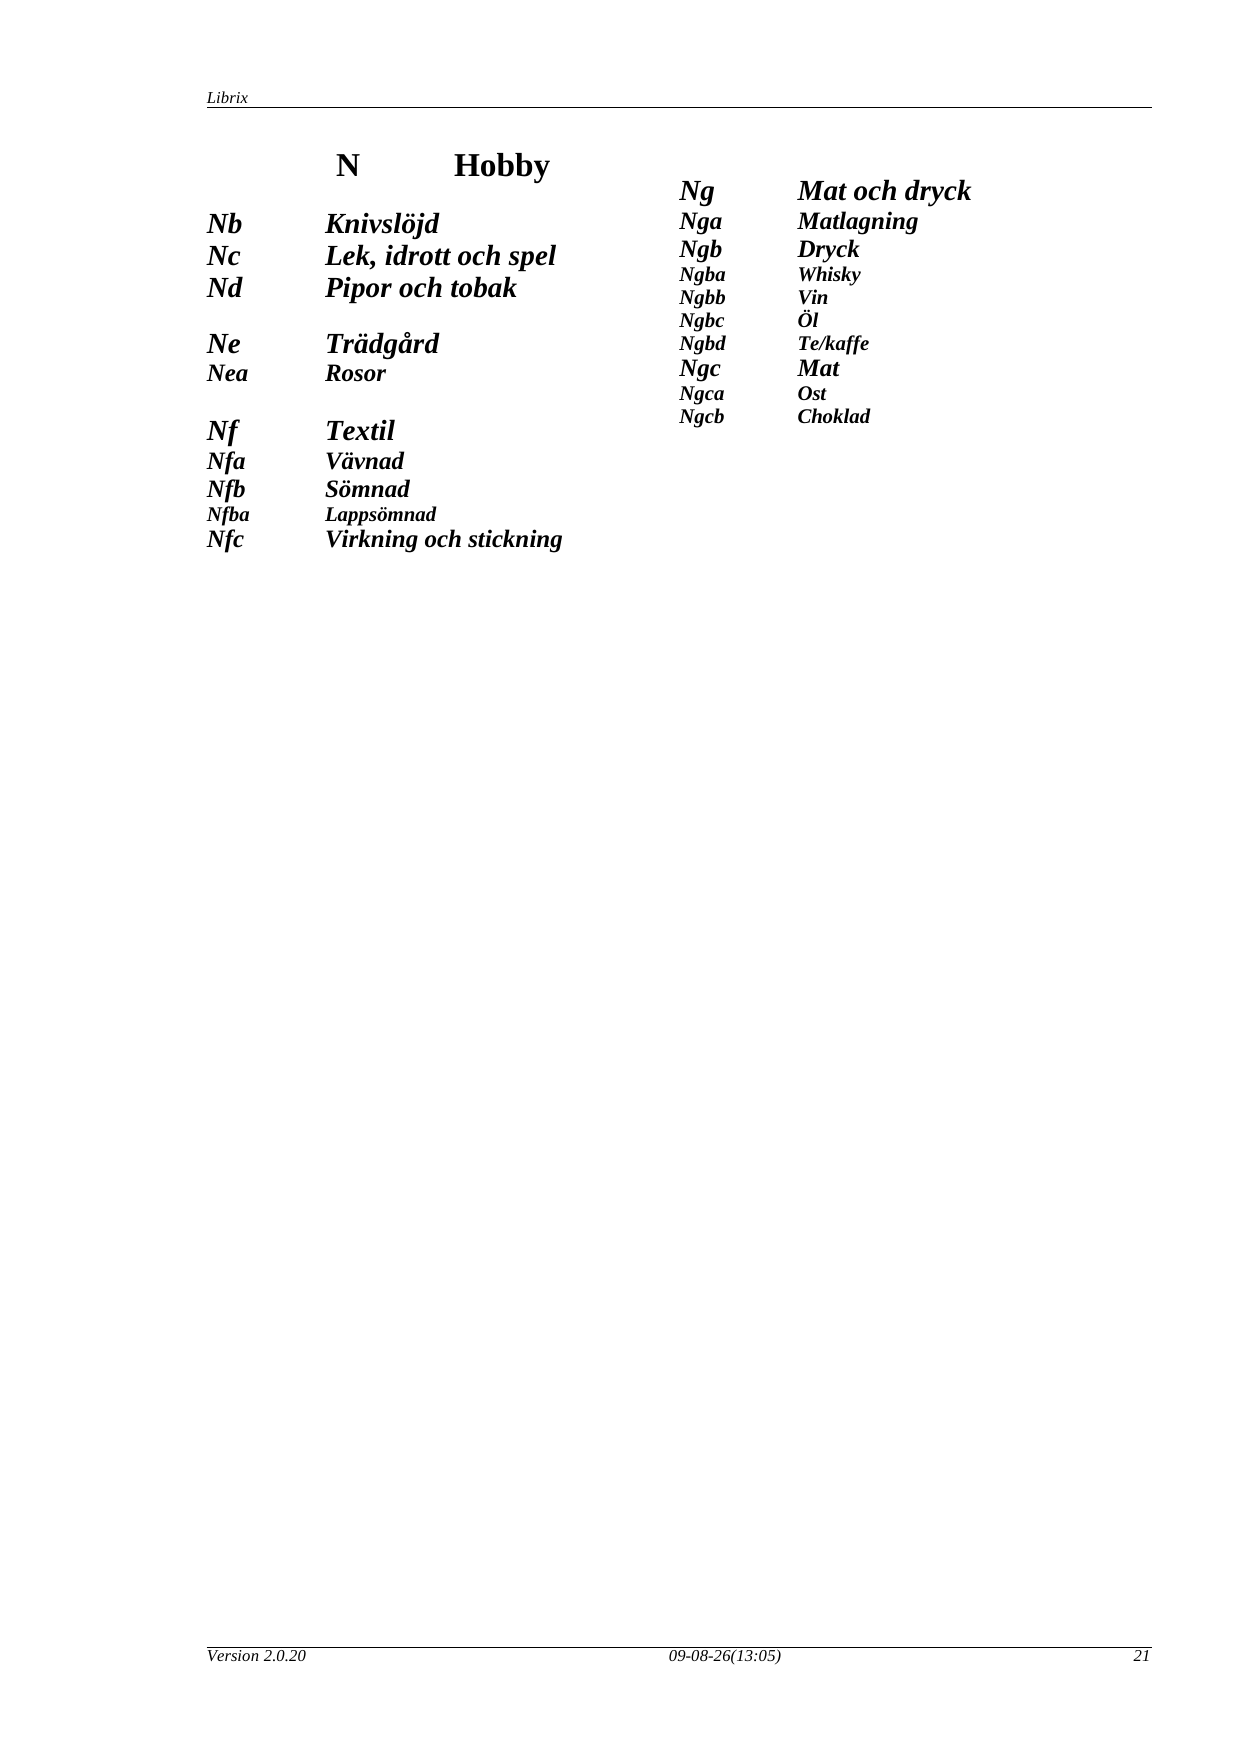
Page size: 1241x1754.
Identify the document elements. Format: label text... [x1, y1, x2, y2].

text Ngb Dryck [679, 235, 1152, 262]
text Nfba Lappsömnad [207, 502, 679, 525]
text Ne Trädgård [207, 327, 679, 359]
text Nfc Virkning och stickning [207, 525, 679, 553]
text Nc Lek, idrott och spel [207, 239, 679, 272]
text Ngc Mat [679, 354, 1152, 382]
text Nea Rosor [207, 359, 679, 387]
text Nfa Vävnad [207, 447, 679, 475]
text Ngbd Te/kaffe [679, 332, 1152, 354]
text Nga Matlagning [679, 207, 1152, 235]
text Ngba Whisky [679, 262, 1152, 286]
text Nf Textil [207, 415, 679, 447]
text Ngcb Choklad [679, 405, 1152, 428]
text Ngbc Öl [679, 308, 1152, 332]
text Nd Pipor och tobak [207, 272, 679, 304]
text Ngbb Vin [679, 286, 1152, 308]
text Nfb Sömnad [207, 475, 679, 502]
text Nb Knivslöjd [207, 207, 679, 239]
text Ng Mat och dryck [679, 175, 1152, 207]
text Ngca Ost [679, 382, 1152, 405]
subtitle N Hobby [207, 147, 679, 184]
